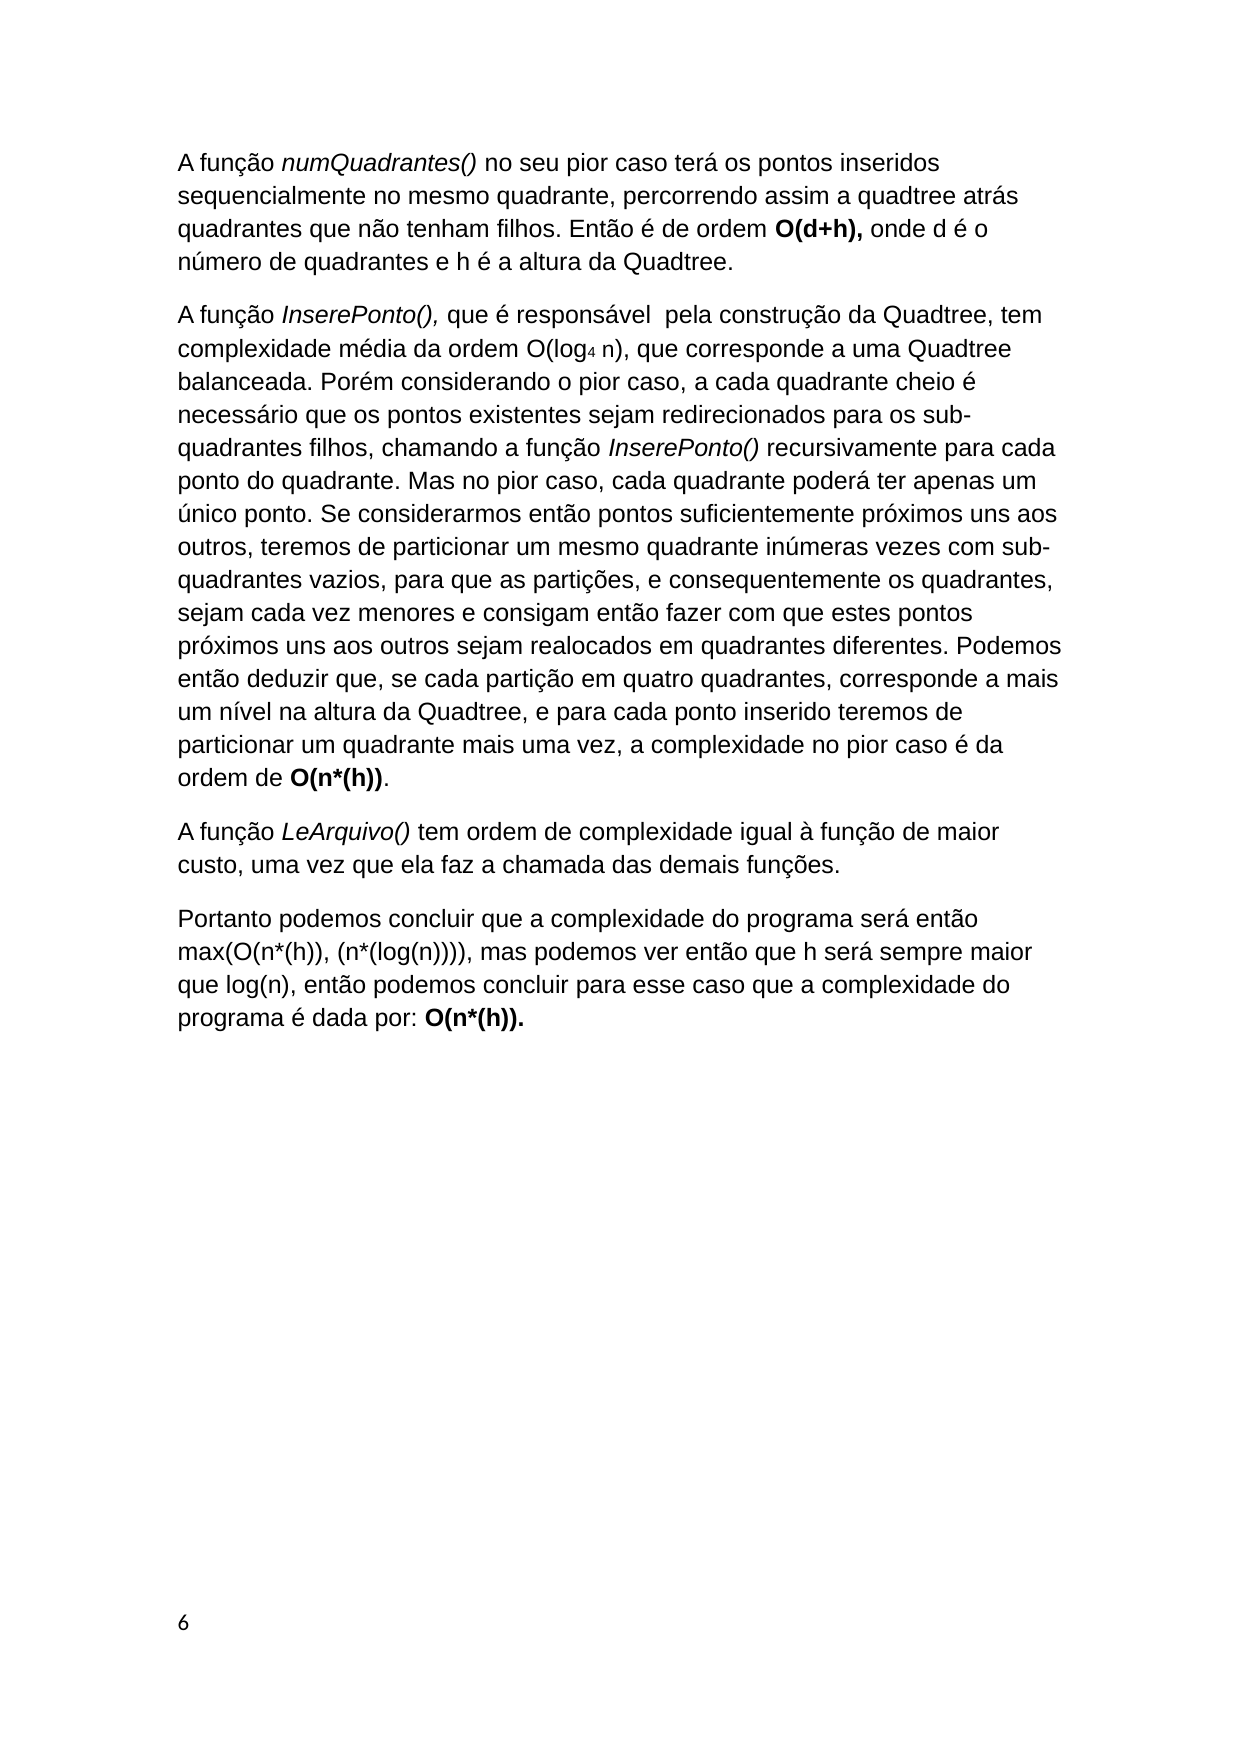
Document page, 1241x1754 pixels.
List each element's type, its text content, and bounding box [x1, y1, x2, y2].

text A função LeArquivo() tem ordem de complexidade igual à função de maior custo, uma vez que ela faz a chamada das demais funções. [177, 817, 1063, 878]
text A função InserePonto(), que é responsável pela construção da Quadtree, tem complexidade média da ordem O(log4 n), que corresponde a uma Quadtree balanceada. Porém considerando o pior caso, a cada quadrante cheio é necessário que os pontos existentes sejam redirecionados para os sub-quadrantes filhos, chamando a função InserePonto() recursivamente para cada ponto do quadrante. Mas no pior caso, cada quadrante poderá ter apenas um único ponto. Se considerarmos então pontos suficientemente próximos uns aos outros, teremos de particionar um mesmo quadrante inúmeras vezes com sub-quadrantes vazios, para que as partições, e consequentemente os quadrantes, sejam cada vez menores e consigam então fazer com que estes pontos próximos uns aos outros sejam realocados em quadrantes diferentes. Podemos então deduzir que, se cada partição em quatro quadrantes, corresponde a mais um nível na altura da Quadtree, e para cada ponto inserido teremos de particionar um quadrante mais uma vez, a complexidade no pior caso é da ordem de O(n*(h)). [177, 301, 1063, 792]
text A função numQuadrantes() no seu pior caso terá os pontos inseridos sequencialmente no mesmo quadrante, percorrendo assim a quadtree atrás quadrantes que não tenham filhos. Então é de ordem O(d+h), onde d é o número de quadrantes e h é a altura da Quadtree. [177, 148, 1063, 275]
text Portanto podemos concluir que a complexidade do programa será então max(O(n*(h)), (n*(log(n)))), mas podemos ver então que h será sempre maior que log(n), então podemos concluir para esse caso que a complexidade do programa é dada por: O(n*(h)). [177, 903, 1063, 1031]
